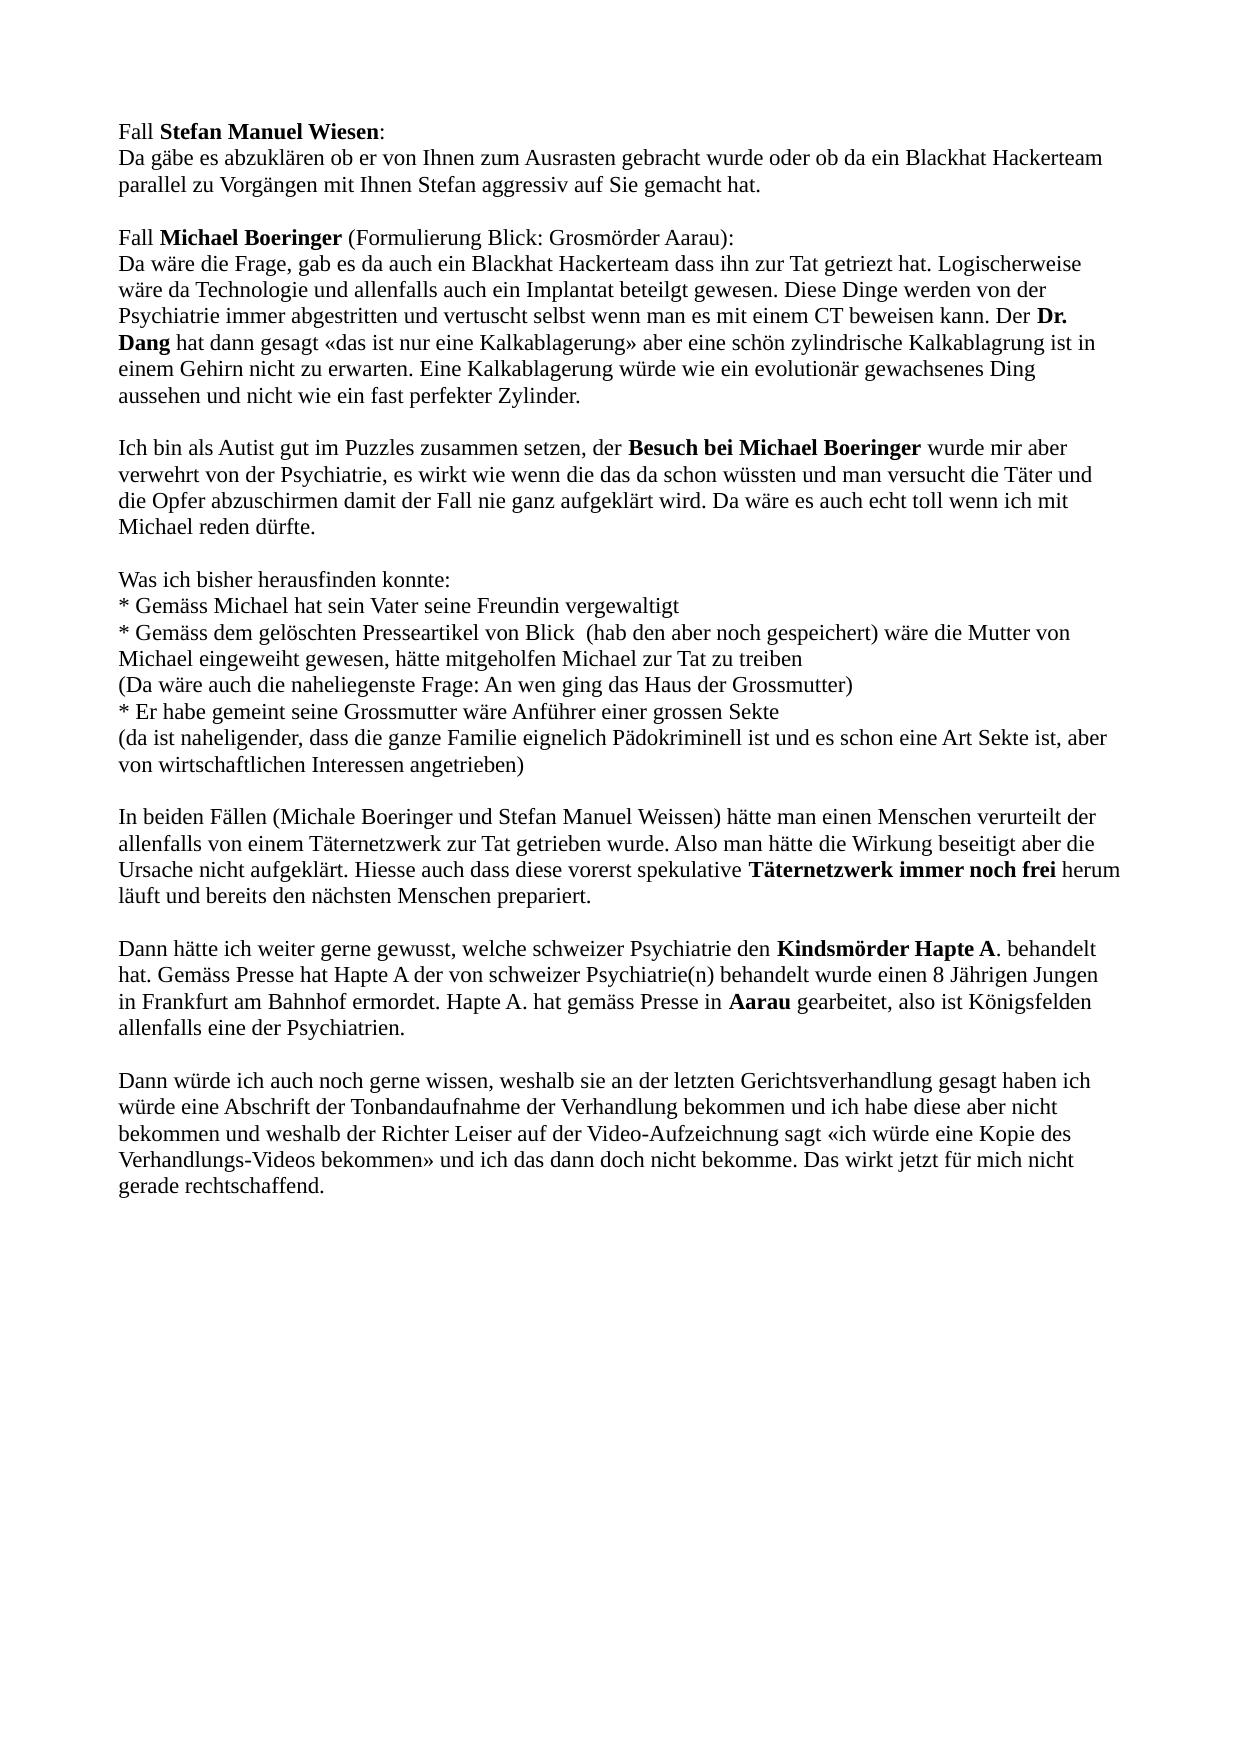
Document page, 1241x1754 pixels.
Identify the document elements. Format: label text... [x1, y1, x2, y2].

text Fall Michael Boeringer (Formulierung Blick: Grosmörder Aarau): [118, 223, 1122, 250]
text Da wäre die Frage, gab es da auch ein Blackhat Hackerteam dass ihn zur Tat getriezt hat. Logischerweise wäre da Technologie und allenfalls auch ein Implantat beteilgt gewesen. Diese Dinge werden von der Psychiatrie immer abgestritten und vertuscht selbst wenn man es mit einem CT beweisen kann. Der Dr. Dang hat dann gesagt «das ist nur eine Kalkablagerung» aber eine schön zylindrische Kalkablagrung ist in einem Gehirn nicht zu erwarten. Eine Kalkablagerung würde wie ein evolutionär gewachsenes Ding aussehen und nicht wie ein fast perfekter Zylinder. [118, 250, 1122, 408]
text * Er habe gemeint seine Grossmutter wäre Anführer einer grossen Sekte [118, 698, 1122, 724]
text In beiden Fällen (Michale Boeringer und Stefan Manuel Weissen) hätte man einen Menschen verurteilt der allenfalls von einem Täternetzwerk zur Tat getrieben wurde. Also man hätte die Wirkung beseitigt aber die Ursache nicht aufgeklärt. Hiesse auch dass diese vorerst spekulative Täternetzwerk immer noch frei herum läuft und bereits den nächsten Menschen prepariert. [118, 803, 1122, 909]
text Fall Stefan Manuel Wiesen: [118, 118, 1122, 144]
text Dann hätte ich weiter gerne gewusst, welche schweizer Psychiatrie den Kindsmörder Hapte A. behandelt hat. Gemäss Presse hat Hapte A der von schweizer Psychiatrie(n) behandelt wurde einen 8 Jährigen Jungen in Frankfurt am Bahnhof ermordet. Hapte A. hat gemäss Presse in Aarau gearbeitet, also ist Königsfelden allenfalls eine der Psychiatrien. [118, 935, 1122, 1041]
text (da ist naheligender, dass die ganze Familie eignelich Pädokriminell ist und es schon eine Art Sekte ist, aber von wirtschaftlichen Interessen angetrieben) [118, 724, 1122, 777]
text Ich bin als Autist gut im Puzzles zusammen setzen, der Besuch bei Michael Boeringer wurde mir aber verwehrt von der Psychiatrie, es wirkt wie wenn die das da schon wüssten und man versucht die Täter und die Opfer abzuschirmen damit der Fall nie ganz aufgeklärt wird. Da wäre es auch echt toll wenn ich mit Michael reden dürfte. [118, 434, 1122, 540]
text Dann würde ich auch noch gerne wissen, weshalb sie an der letzten Gerichtsverhandlung gesagt haben ich würde eine Abschrift der Tonbandaufnahme der Verhandlung bekommen und ich habe diese aber nicht bekommen und weshalb der Richter Leiser auf der Video-Aufzeichnung sagt «ich würde eine Kopie des Verhandlungs-Videos bekommen» und ich das dann doch nicht bekomme. Das wirkt jetzt für mich nicht gerade rechtschaffend. [118, 1067, 1122, 1199]
text * Gemäss Michael hat sein Vater seine Freundin vergewaltigt [118, 592, 1122, 619]
text * Gemäss dem gelöschten Presseartikel von Blick (hab den aber noch gespeichert) wäre die Mutter von Michael eingeweiht gewesen, hätte mitgeholfen Michael zur Tat zu treiben [118, 619, 1122, 672]
text Was ich bisher herausfinden konnte: [118, 566, 1122, 592]
text Da gäbe es abzuklären ob er von Ihnen zum Ausrasten gebracht wurde oder ob da ein Blackhat Hackerteam parallel zu Vorgängen mit Ihnen Stefan aggressiv auf Sie gemacht hat. [118, 144, 1122, 197]
text (Da wäre auch die naheliegenste Frage: An wen ging das Haus der Grossmutter) [118, 672, 1122, 698]
